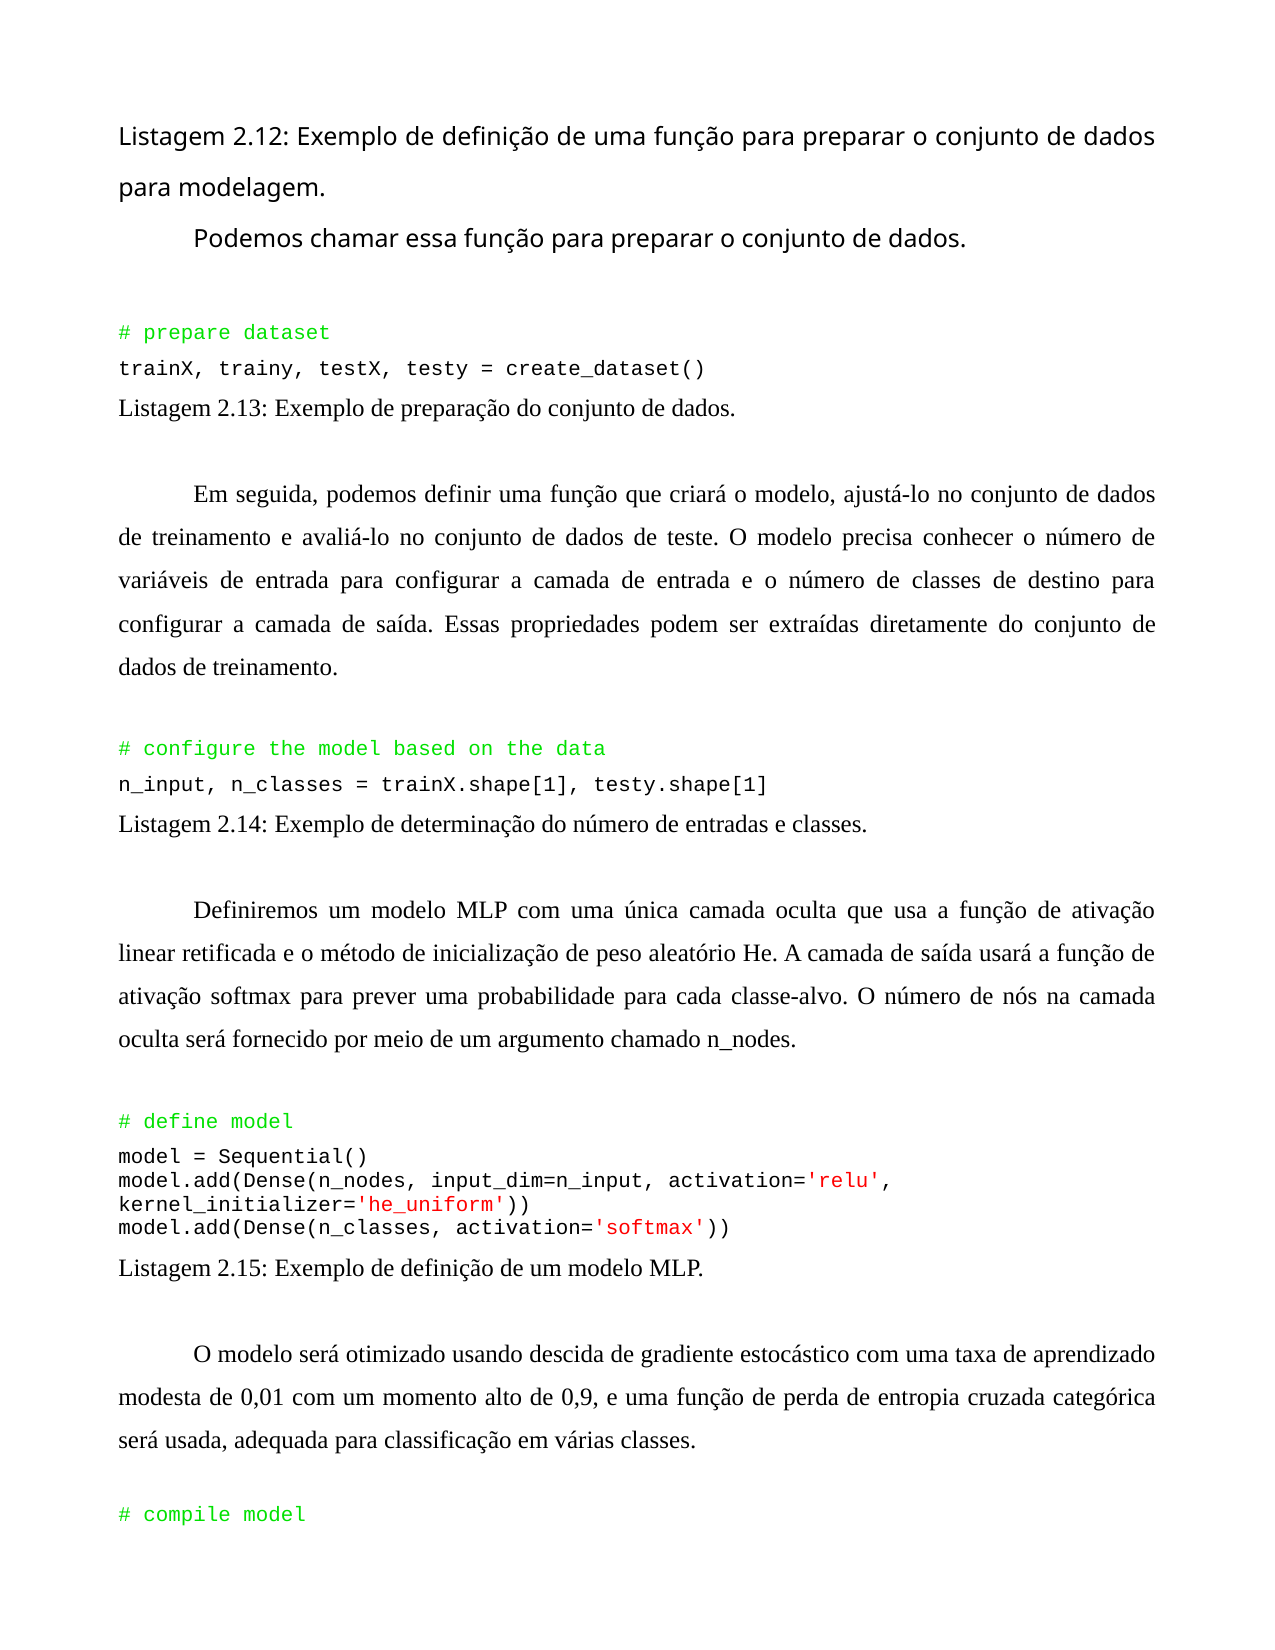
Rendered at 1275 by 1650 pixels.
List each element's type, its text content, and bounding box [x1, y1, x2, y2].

text model.add(Dense(n_nodes, input_dim=n_input, activation='relu', [118, 1170, 1157, 1193]
text kernel_initializer='he_uniform')) [118, 1193, 1157, 1217]
text # configure the model based on the data [118, 738, 1157, 762]
text Podemos chamar essa função para preparar o conjunto de dados. [118, 220, 1157, 254]
text # compile model [118, 1504, 1157, 1527]
text Listagem 2.14: Exemplo de determinação do número de entradas e classes. [118, 809, 1157, 838]
text n_input, n_classes = trainX.shape[1], testy.shape[1] [118, 773, 1157, 797]
text Listagem 2.12: Exemplo de definição de uma função para preparar o conjunto de dados para modelagem. [118, 118, 1157, 203]
text trainX, trainy, testX, testy = create_dataset() [118, 358, 1157, 381]
text O modelo será otimizado usando descida de gradiente estocástico com uma taxa de aprendizado modesta de 0,01 com um momento alto de 0,9, e uma função de perda de entropia cruzada categórica será usada, adequada para classificação em várias classes. [118, 1339, 1157, 1454]
text Definiremos um modelo MLP com uma única camada oculta que usa a função de ativação linear retificada e o método de inicialização de peso aleatório He. A camada de saída usará a função de ativação softmax para prever uma probabilidade para cada classe-alvo. O número de nós na camada oculta será fornecido por meio de um argumento chamado n_nodes. [118, 895, 1157, 1053]
text # define model [118, 1111, 1157, 1134]
text model.add(Dense(n_classes, activation='softmax')) [118, 1217, 1157, 1241]
text Listagem 2.15: Exemplo de definição de um modelo MLP. [118, 1253, 1157, 1281]
text # prepare dataset [118, 322, 1157, 346]
text Em seguida, podemos definir uma função que criará o modelo, ajustá-lo no conjunto de dados de treinamento e avaliá-lo no conjunto de dados de teste. O modelo precisa conhecer o número de variáveis de entrada para configurar a camada de entrada e o número de classes de destino para configurar a camada de saída. Essas propriedades podem ser extraídas diretamente do conjunto de dados de treinamento. [118, 479, 1157, 681]
text model = Sequential() [118, 1146, 1157, 1170]
text Listagem 2.13: Exemplo de preparação do conjunto de dados. [118, 393, 1157, 422]
